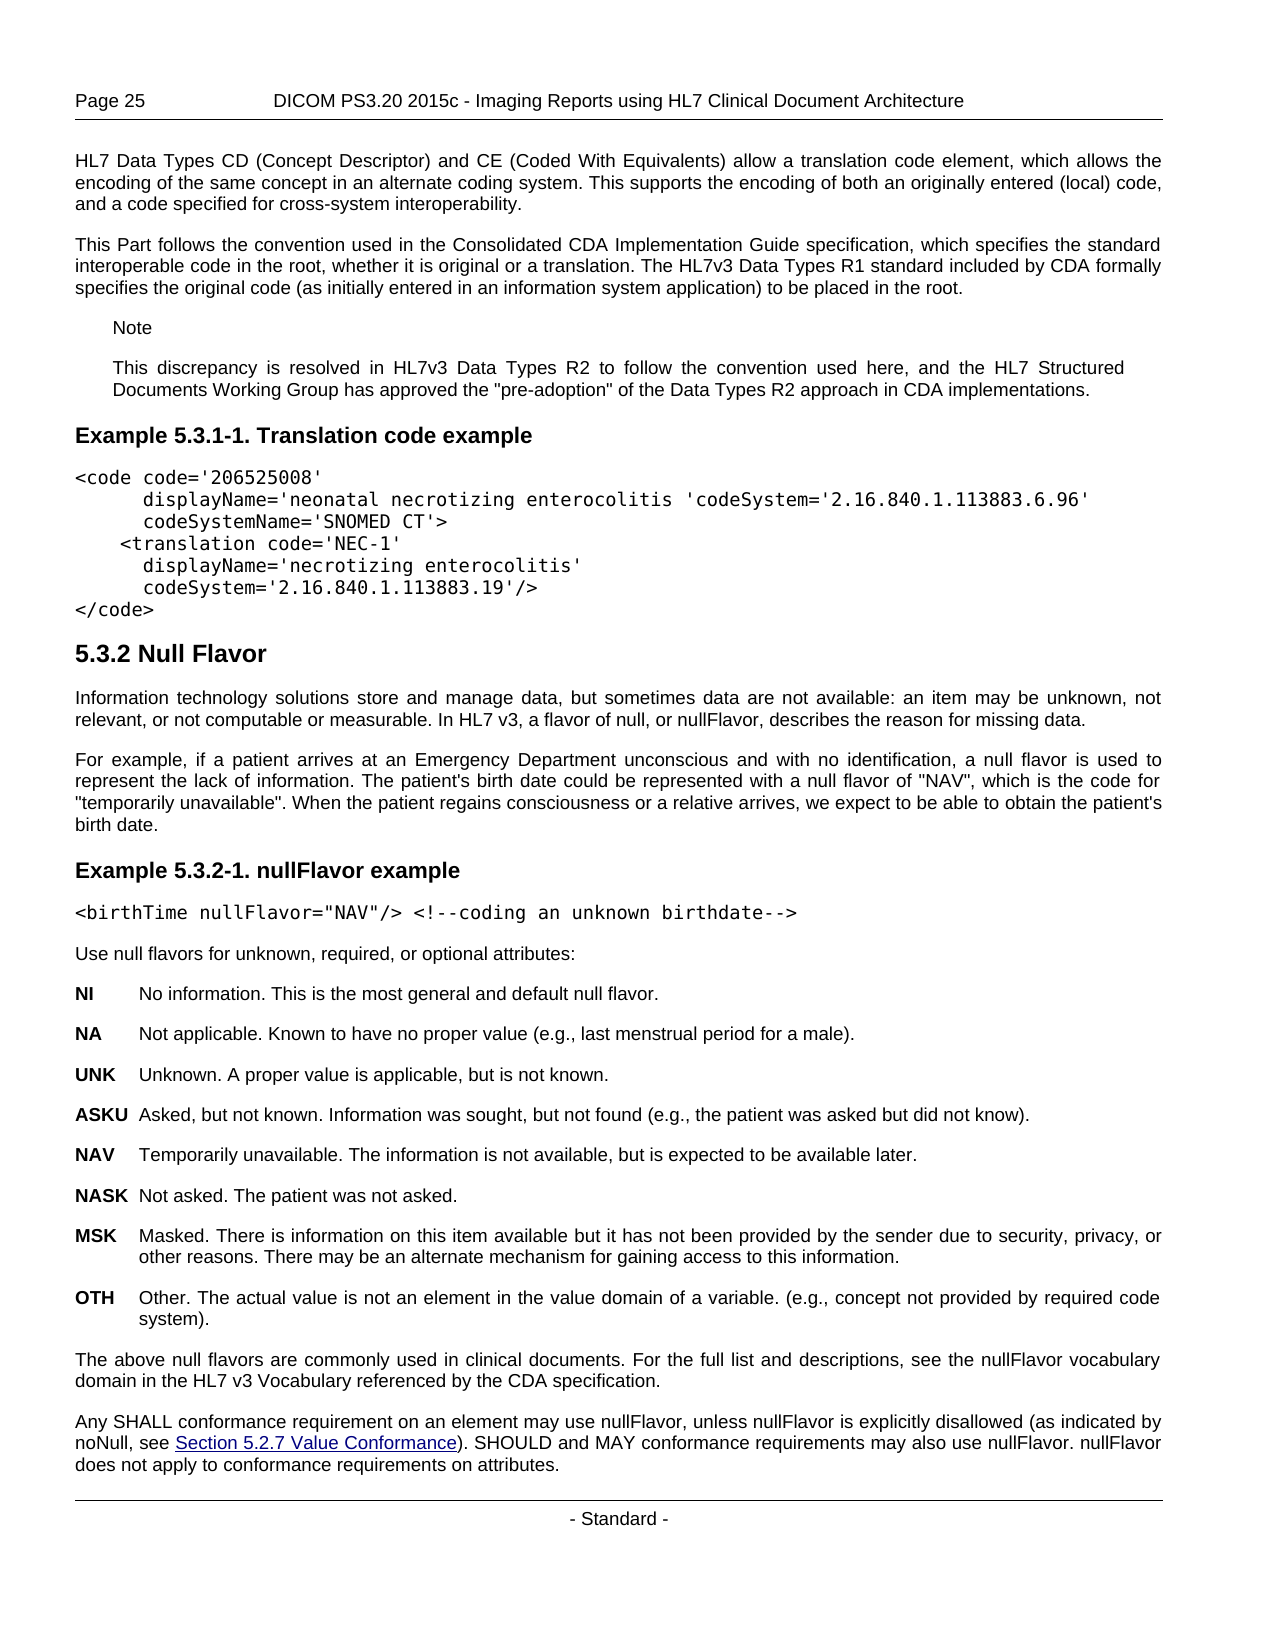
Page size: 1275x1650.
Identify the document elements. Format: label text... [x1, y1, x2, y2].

text Information technology solutions store and manage data, but sometimes data are not available: an item may be unknown, not relevant, or not computable or measurable. In HL7 v3, a flavor of null, or nullFlavor, describes the reason for missing data. [75, 687, 1162, 730]
text Example 5.3.2-1. nullFlavor example [75, 857, 1162, 883]
text Use null flavors for unknown, required, or optional attributes: [75, 943, 1162, 964]
text <birthTime nullFlavor="NAV"/> <!--coding an unknown birthdate--> [75, 902, 1162, 924]
text ASKU Asked, but not known. Information was sought, but not found (e.g., the patient was asked but did not know). [75, 1104, 1162, 1125]
text Example 5.3.1-1. Translation code example [75, 423, 1162, 449]
text NA Not applicable. Known to have no proper value (e.g., last menstrual period for a male). [75, 1023, 1162, 1045]
text MSK Masked. There is information on this item available but it has not been provided by the sender due to security, privacy, or other reasons. There may be an alternate mechanism for gaining access to this information. [75, 1225, 1162, 1268]
text NAV Temporarily unavailable. The information is not available, but is expected to be available later. [75, 1144, 1162, 1166]
text HL7 Data Types CD (Concept Descriptor) and CE (Coded With Equivalents) allow a translation code element, which allows the encoding of the same concept in an alternate coding system. This supports the encoding of both an originally entered (local) code, and a code specified for cross-system interoperability. [75, 150, 1162, 215]
text Note [112, 317, 1125, 338]
text OTH Other. The actual value is not an element in the value domain of a variable. (e.g., concept not provided by required code system). [75, 1287, 1162, 1330]
text NI No information. This is the most general and default null flavor. [75, 983, 1162, 1004]
text Any SHALL conformance requirement on an element may use nullFlavor, unless nullFlavor is explicitly disallowed (as indicated by noNull, see Section 5.2.7 Value Conformance). SHOULD and MAY conformance requirements may also use nullFlavor. nullFlavor does not apply to conformance requirements on attributes. [75, 1410, 1162, 1475]
text 5.3.2 Null Flavor [75, 639, 1162, 668]
text For example, if a patient arrives at an Emergency Department unconscious and with no identification, a null flavor is used to represent the lack of information. The patient's birth date could be represented with a null flavor of "NAV", which is the code for "temporarily unavailable". When the patient regains consciousness or a relative arrives, we expect to be able to obtain the patient's birth date. [75, 749, 1162, 835]
text UNK Unknown. A proper value is applicable, but is not known. [75, 1063, 1162, 1085]
text This discrepancy is resolved in HL7v3 Data Types R2 to follow the convention used here, and the HL7 Structured Documents Working Group has approved the "pre-adoption" of the Data Types R2 approach in CDA implementations. [112, 357, 1125, 400]
text The above null flavors are commonly used in clinical documents. For the full list and descriptions, see the nullFlavor vocabulary domain in the HL7 v3 Vocabulary referenced by the CDA specification. [75, 1348, 1162, 1392]
text <code code='206525008' displayName='neonatal necrotizing enterocolitis 'codeSystem='2.16.840.1.113883.6.96' codeSystemName='SNOMED CT'> <translation code='NEC-1' displayName='necrotizing enterocolitis' codeSystem='2.16.840.1.113883.19'/> </code> [75, 467, 1162, 621]
text This Part follows the convention used in the Consolidated CDA Implementation Guide specification, which specifies the standard interoperable code in the root, whether it is original or a translation. The HL7v3 Data Types R1 standard included by CDA formally specifies the original code (as initially entered in an information system application) to be placed in the root. [75, 233, 1162, 298]
text NASK Not asked. The patient was not asked. [75, 1184, 1162, 1206]
